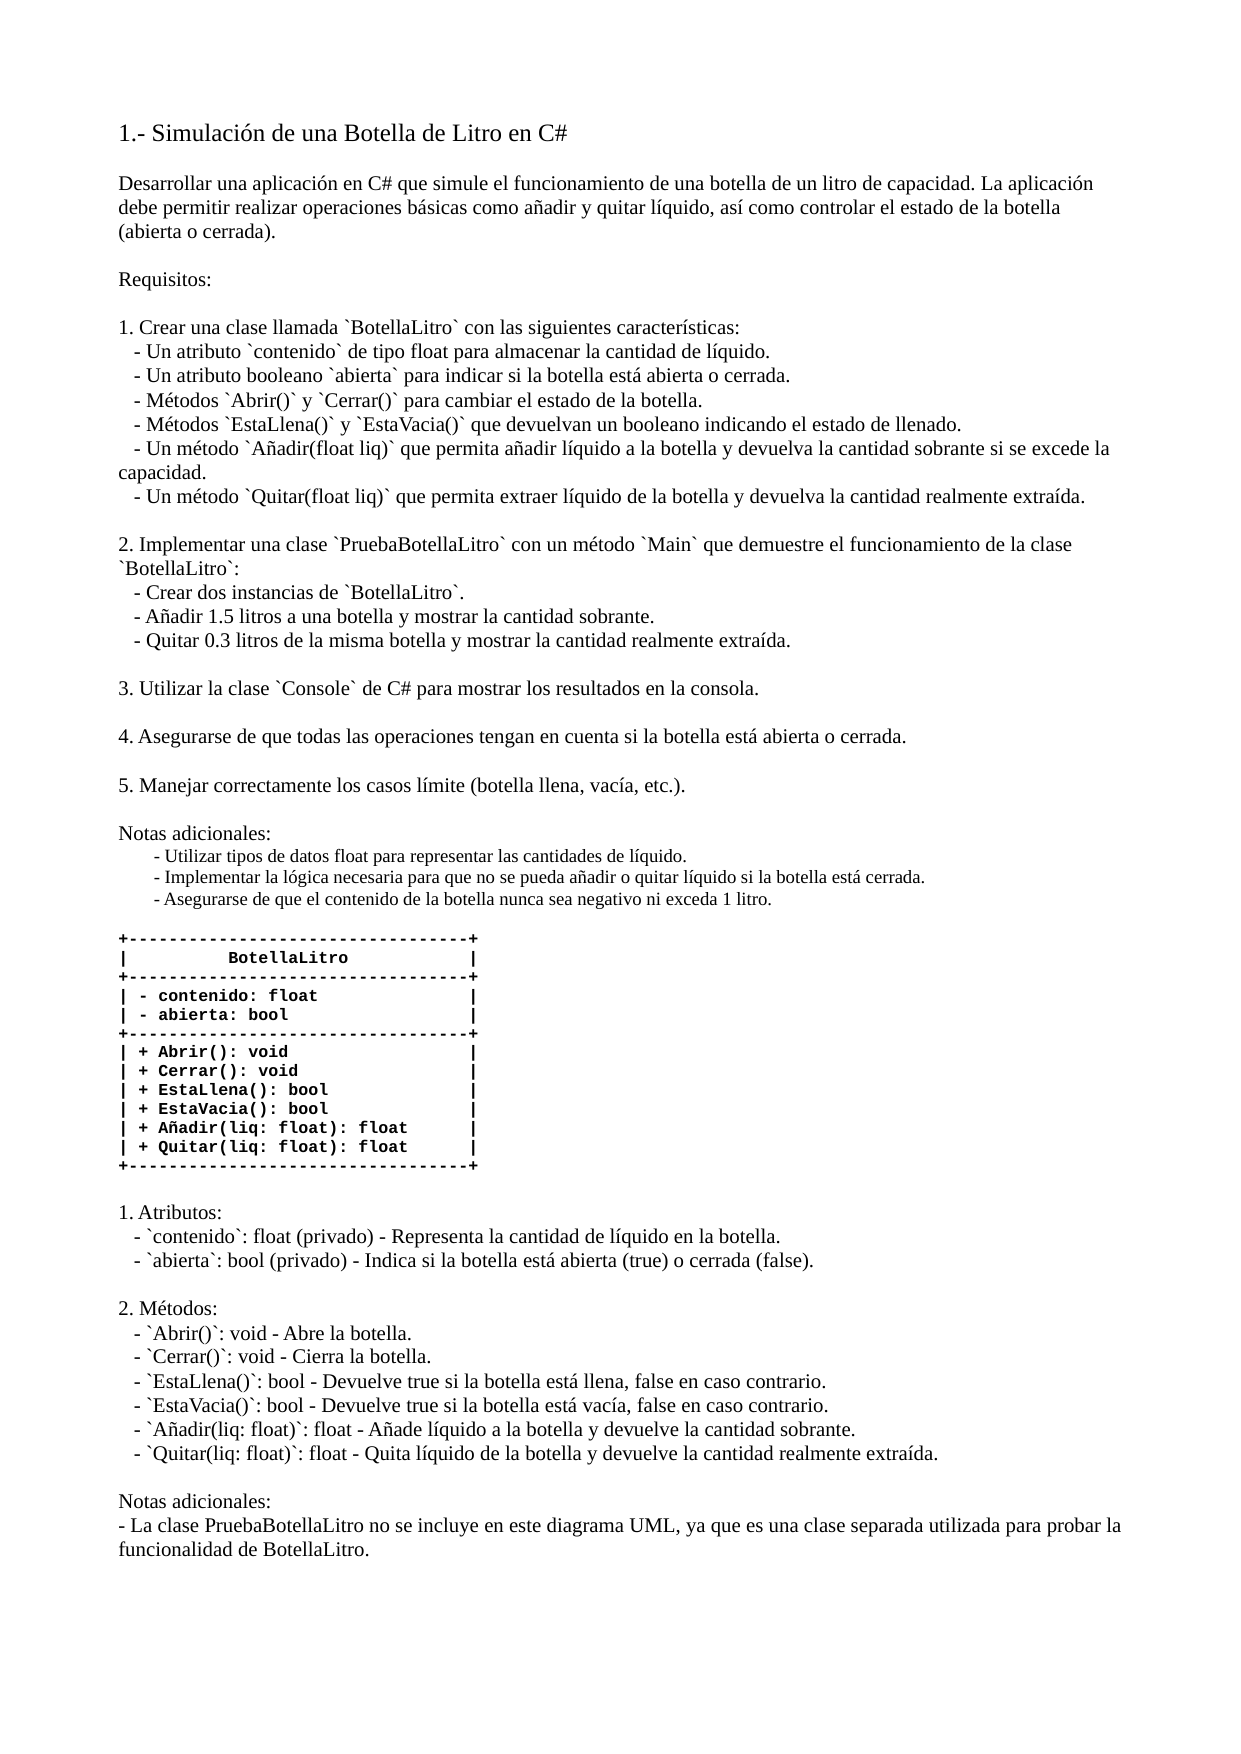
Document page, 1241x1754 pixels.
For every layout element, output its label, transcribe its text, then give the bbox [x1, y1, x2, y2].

text - `contenido`: float (privado) - Representa la cantidad de líquido en la botella. [118, 1224, 1122, 1248]
text | + Abrir(): void | [118, 1044, 1122, 1063]
text - La clase PruebaBotellaLitro no se incluye en este diagrama UML, ya que es una clase separada utilizada para probar la funcionalidad de BotellaLitro. [118, 1513, 1122, 1561]
text - Quitar 0.3 litros de la misma botella y mostrar la cantidad realmente extraída. [118, 628, 1122, 652]
text - Crear dos instancias de `BotellaLitro`. [118, 580, 1122, 604]
text - `EstaVacia()`: bool - Devuelve true si la botella está vacía, false en caso contrario. [118, 1393, 1122, 1417]
text - `abierta`: bool (privado) - Indica si la botella está abierta (true) o cerrada (false). [118, 1248, 1122, 1272]
text 5. Manejar correctamente los casos límite (botella llena, vacía, etc.). [118, 772, 1122, 797]
text - `Añadir(liq: float)`: float - Añade líquido a la botella y devuelve la cantidad sobrante. [118, 1417, 1122, 1441]
text +----------------------------------+ [118, 1025, 1122, 1044]
text - Un método `Añadir(float liq)` que permita añadir líquido a la botella y devuelva la cantidad sobrante si se excede la capacidad. [118, 436, 1122, 484]
text Requisitos: [118, 267, 1122, 291]
text - Implementar la lógica necesaria para que no se pueda añadir o quitar líquido si la botella está cerrada. [153, 866, 1122, 888]
text 3. Utilizar la clase `Console` de C# para mostrar los resultados en la consola. [118, 676, 1122, 700]
text - Asegurarse de que el contenido de la botella nunca sea negativo ni exceda 1 litro. [153, 888, 1122, 909]
text - Métodos `EstaLlena()` y `EstaVacia()` que devuelvan un booleano indicando el estado de llenado. [118, 412, 1122, 436]
text | BotellaLitro | [118, 950, 1122, 969]
text - Un atributo booleano `abierta` para indicar si la botella está abierta o cerrada. [118, 363, 1122, 387]
text - Añadir 1.5 litros a una botella y mostrar la cantidad sobrante. [118, 604, 1122, 628]
text Notas adicionales: [118, 821, 1122, 845]
text | + EstaLlena(): bool | [118, 1082, 1122, 1101]
text 1. Crear una clase llamada `BotellaLitro` con las siguientes características: [118, 315, 1122, 339]
text - `Quitar(liq: float)`: float - Quita líquido de la botella y devuelve la cantidad realmente extraída. [118, 1441, 1122, 1465]
text 2. Implementar una clase `PruebaBotellaLitro` con un método `Main` que demuestre el funcionamiento de la clase `BotellaLitro`: [118, 532, 1122, 580]
text - Utilizar tipos de datos float para representar las cantidades de líquido. [153, 845, 1122, 866]
text 1. Atributos: [118, 1200, 1122, 1224]
text +----------------------------------+ [118, 969, 1122, 987]
text - `EstaLlena()`: bool - Devuelve true si la botella está llena, false en caso contrario. [118, 1368, 1122, 1393]
text - Un atributo `contenido` de tipo float para almacenar la cantidad de líquido. [118, 339, 1122, 363]
text Desarrollar una aplicación en C# que simule el funcionamiento de una botella de un litro de capacidad. La aplicación debe permitir realizar operaciones básicas como añadir y quitar líquido, así como controlar el estado de la botella (abierta o cerrada). [118, 171, 1122, 243]
text 1.- Simulación de una Botella de Litro en C# [118, 118, 1122, 147]
text | - abierta: bool | [118, 1006, 1122, 1025]
text - `Abrir()`: void - Abre la botella. [118, 1320, 1122, 1344]
text - Métodos `Abrir()` y `Cerrar()` para cambiar el estado de la botella. [118, 387, 1122, 412]
text | + Cerrar(): void | [118, 1063, 1122, 1082]
text | + EstaVacia(): bool | [118, 1101, 1122, 1119]
text 4. Asegurarse de que todas las operaciones tengan en cuenta si la botella está abierta o cerrada. [118, 724, 1122, 748]
text - `Cerrar()`: void - Cierra la botella. [118, 1344, 1122, 1368]
text | - contenido: float | [118, 987, 1122, 1006]
text +----------------------------------+ [118, 1157, 1122, 1176]
text +----------------------------------+ [118, 931, 1122, 950]
text | + Añadir(liq: float): float | [118, 1119, 1122, 1138]
text Notas adicionales: [118, 1489, 1122, 1513]
text 2. Métodos: [118, 1296, 1122, 1320]
text | + Quitar(liq: float): float | [118, 1138, 1122, 1157]
text - Un método `Quitar(float liq)` que permita extraer líquido de la botella y devuelva la cantidad realmente extraída. [118, 484, 1122, 508]
